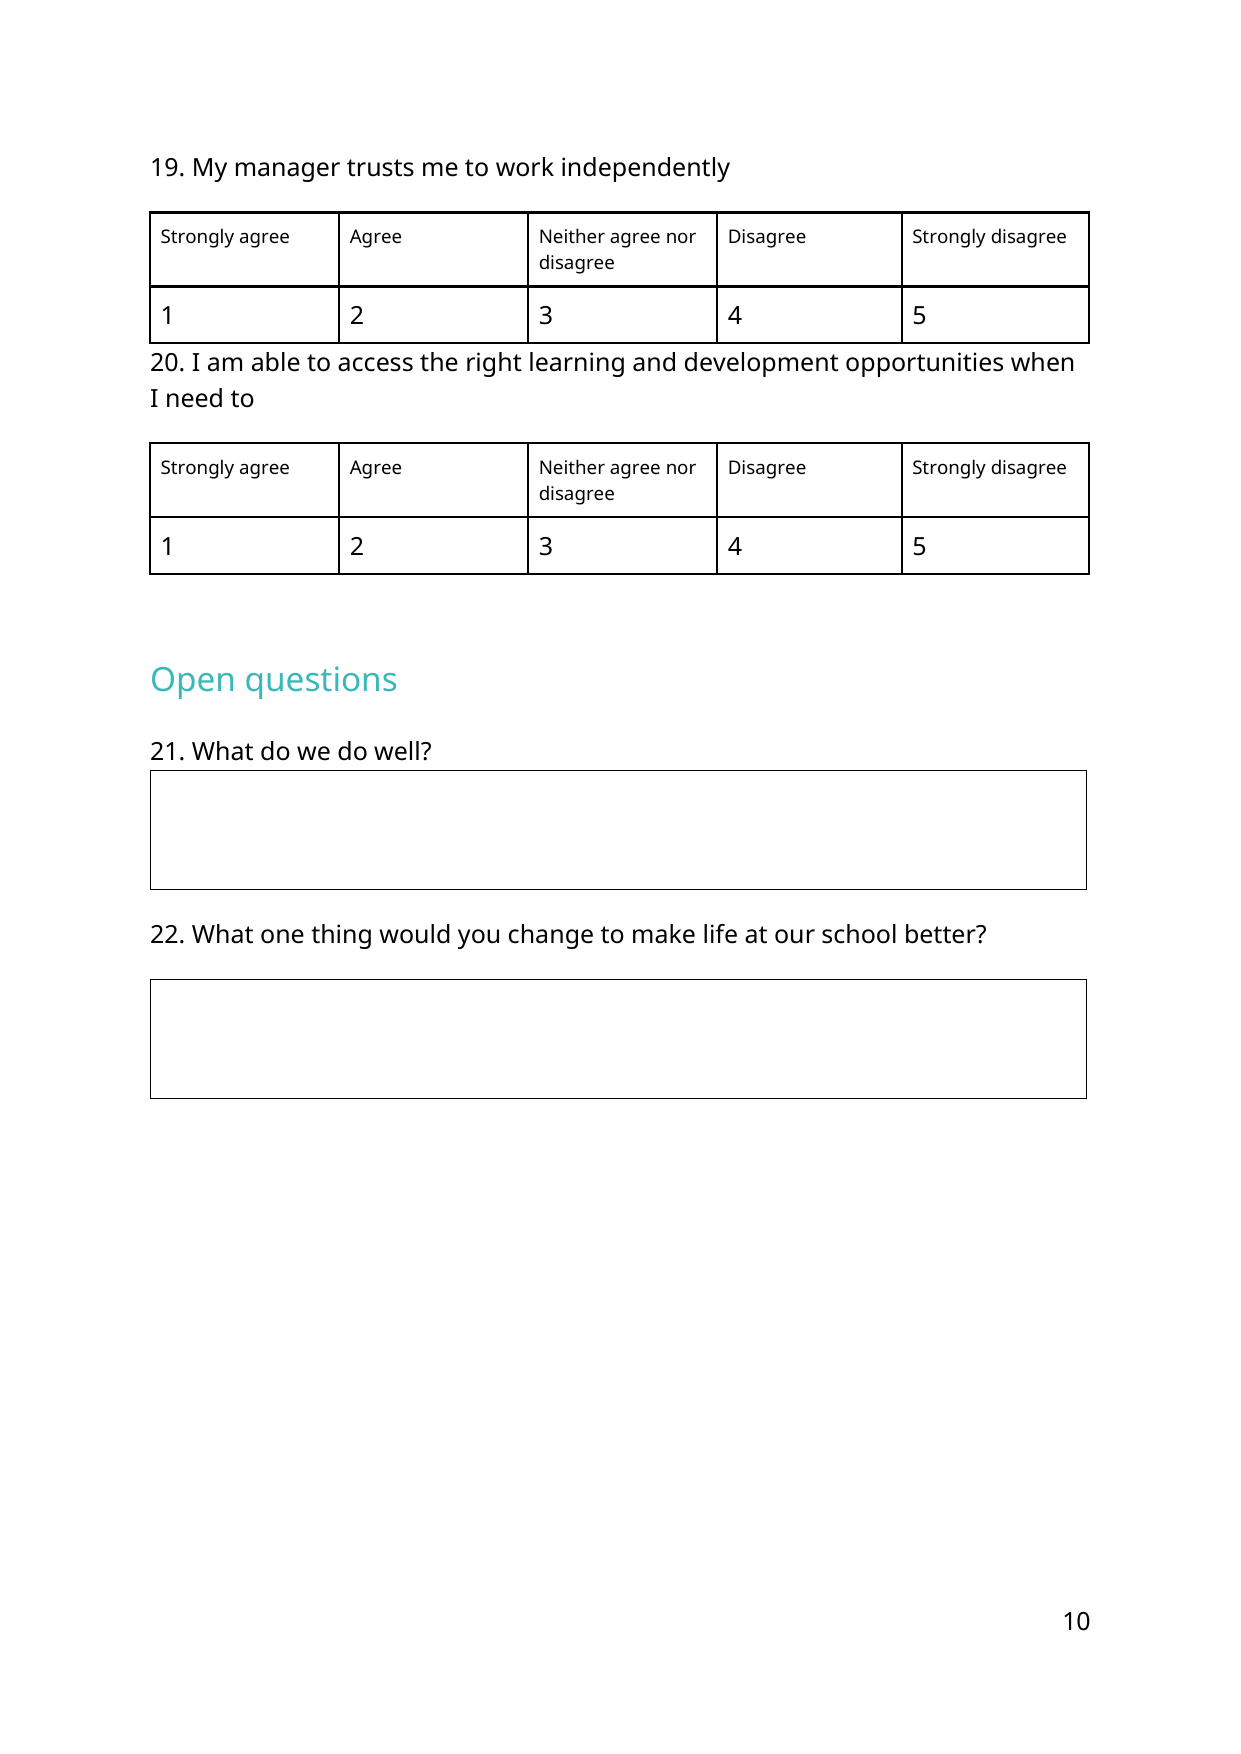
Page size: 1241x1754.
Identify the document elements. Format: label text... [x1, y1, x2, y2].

table_cell 1 [151, 518, 338, 573]
table_cell 5 [903, 288, 1088, 342]
subtitle 22. What one thing would you change to make life at our school better? [150, 917, 1091, 951]
table_header Disagree [718, 214, 901, 285]
table_header Disagree [718, 444, 901, 516]
table_cell 1 [151, 288, 338, 342]
table_cell 4 [718, 518, 901, 573]
table_cell 2 [340, 288, 527, 342]
table_cell 2 [340, 518, 527, 573]
table_header Strongly agree [151, 444, 338, 516]
title Open questions [150, 656, 1091, 701]
table_header Agree [340, 214, 527, 285]
subtitle 20. I am able to access the right learning and development opportunities when I need to [150, 344, 1091, 415]
table_header Neither agree nor disagree [529, 214, 716, 285]
subtitle 21. What do we do well? [150, 733, 1091, 890]
subtitle 19. My manager trusts me to work independently [150, 150, 1091, 184]
table_cell 3 [529, 518, 716, 573]
table_cell 5 [903, 518, 1088, 573]
table_header Strongly agree [151, 214, 338, 285]
table_header Neither agree nor disagree [529, 444, 716, 516]
table_header Agree [340, 444, 527, 516]
table_header Strongly disagree [903, 444, 1088, 516]
table_header Strongly disagree [903, 214, 1088, 285]
table_cell 4 [718, 288, 901, 342]
table_cell 3 [529, 288, 716, 342]
